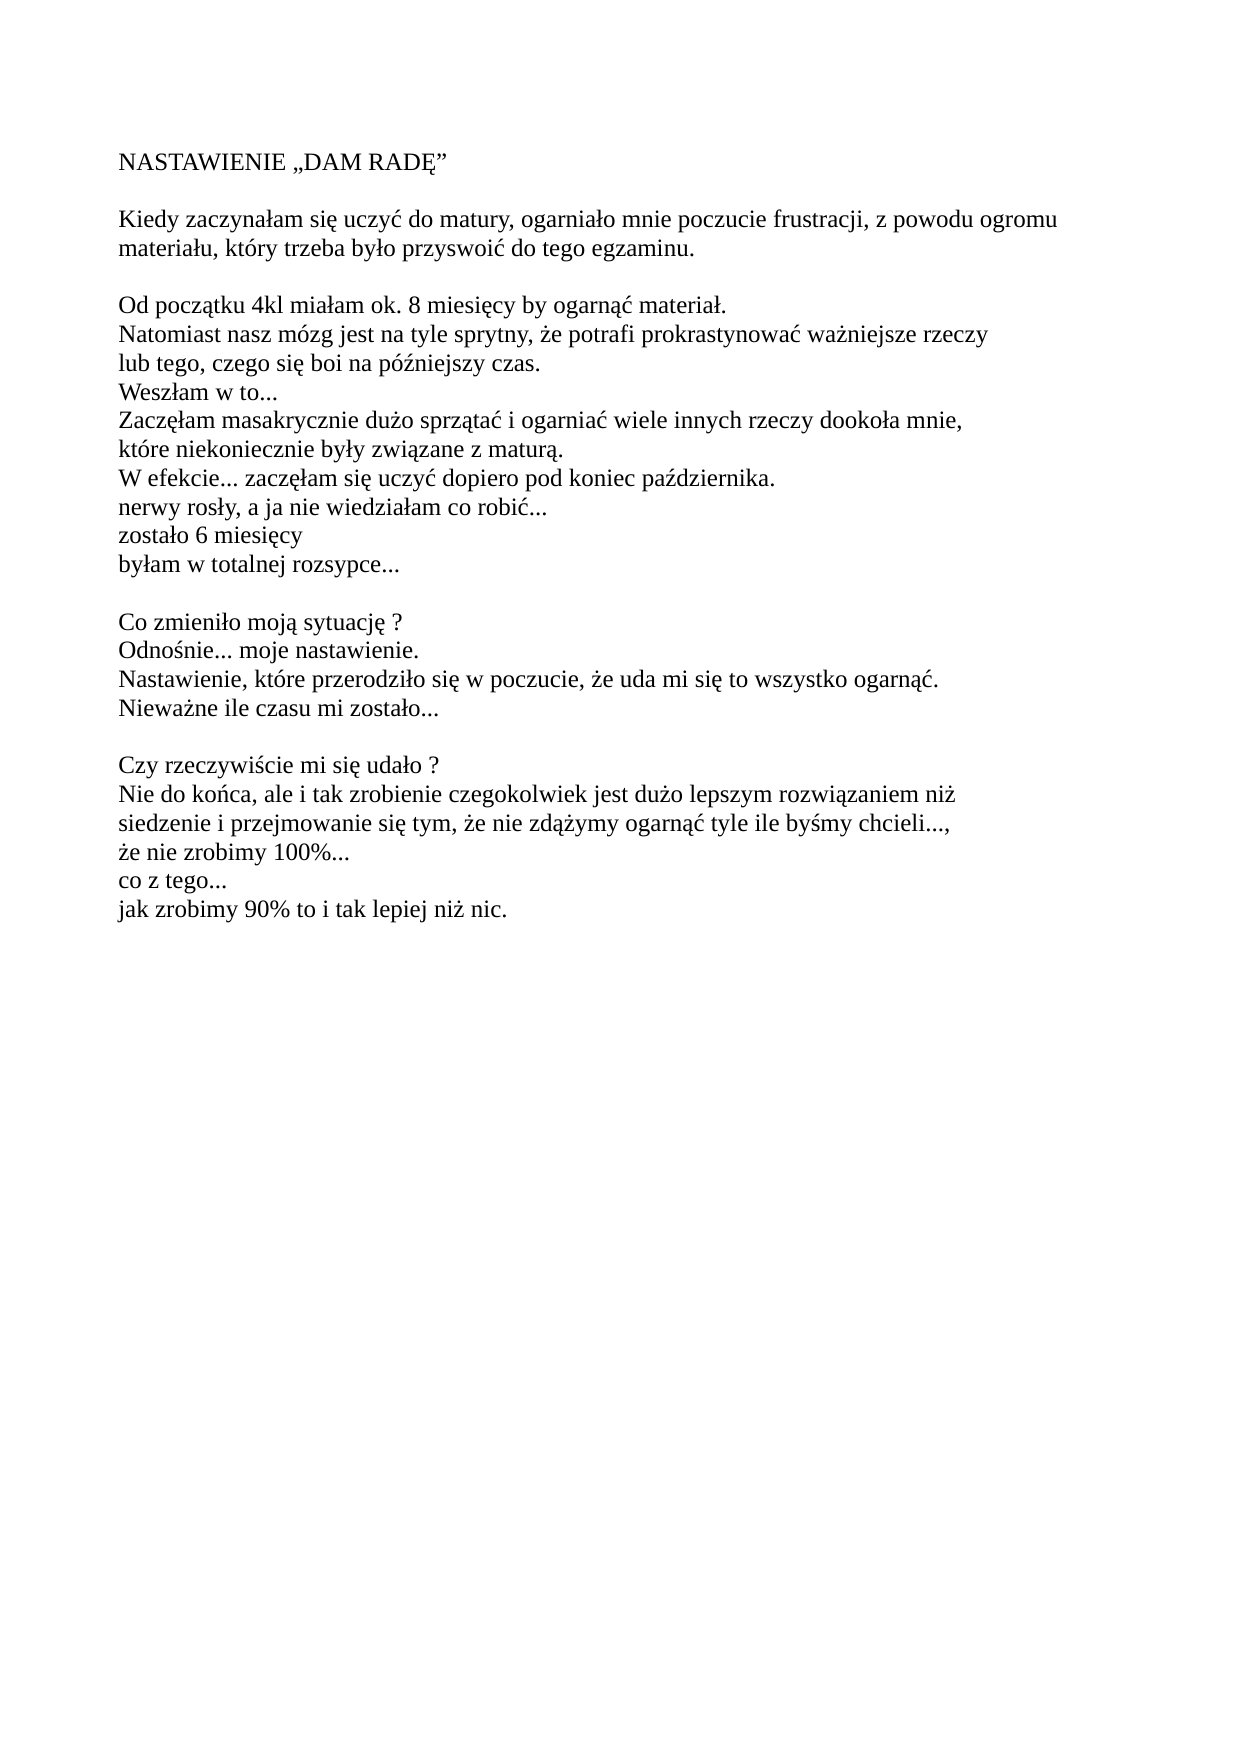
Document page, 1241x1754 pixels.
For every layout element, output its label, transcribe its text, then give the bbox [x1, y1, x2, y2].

text nerwy rosły, a ja nie wiedziałam co robić... [118, 492, 1122, 521]
text Nastawienie, które przerodziło się w poczucie, że uda mi się to wszystko ogarnąć. [118, 664, 1122, 693]
text które niekoniecznie były związane z maturą. [118, 434, 1122, 463]
text W efekcie... zaczęłam się uczyć dopiero pod koniec października. [118, 463, 1122, 492]
text Nie do końca, ale i tak zrobienie czegokolwiek jest dużo lepszym rozwiązaniem niż [118, 779, 1122, 808]
text Kiedy zaczynałam się uczyć do matury, ogarniało mnie poczucie frustracji, z powodu ogromu materiału, który trzeba było przyswoić do tego egzaminu. [118, 204, 1122, 262]
text Zaczęłam masakrycznie dużo sprzątać i ogarniać wiele innych rzeczy dookoła mnie, [118, 406, 1122, 434]
text Co zmieniło moją sytuację ? [118, 607, 1122, 636]
text Od początku 4kl miałam ok. 8 miesięcy by ogarnąć materiał. [118, 291, 1122, 319]
text NASTAWIENIE „DAM RADĘ” [118, 147, 1122, 176]
text Weszłam w to... [118, 377, 1122, 406]
text że nie zrobimy 100%... [118, 837, 1122, 866]
text Czy rzeczywiście mi się udało ? [118, 751, 1122, 779]
text Odnośnie... moje nastawienie. [118, 636, 1122, 664]
text Natomiast nasz mózg jest na tyle sprytny, że potrafi prokrastynować ważniejsze rzeczy [118, 319, 1122, 348]
text co z tego... [118, 866, 1122, 894]
text byłam w totalnej rozsypce... [118, 549, 1122, 578]
text Nieważne ile czasu mi zostało... [118, 693, 1122, 722]
text siedzenie i przejmowanie się tym, że nie zdążymy ogarnąć tyle ile byśmy chcieli..., [118, 808, 1122, 837]
text lub tego, czego się boi na późniejszy czas. [118, 348, 1122, 377]
text jak zrobimy 90% to i tak lepiej niż nic. [118, 894, 1122, 923]
text zostało 6 miesięcy [118, 521, 1122, 549]
